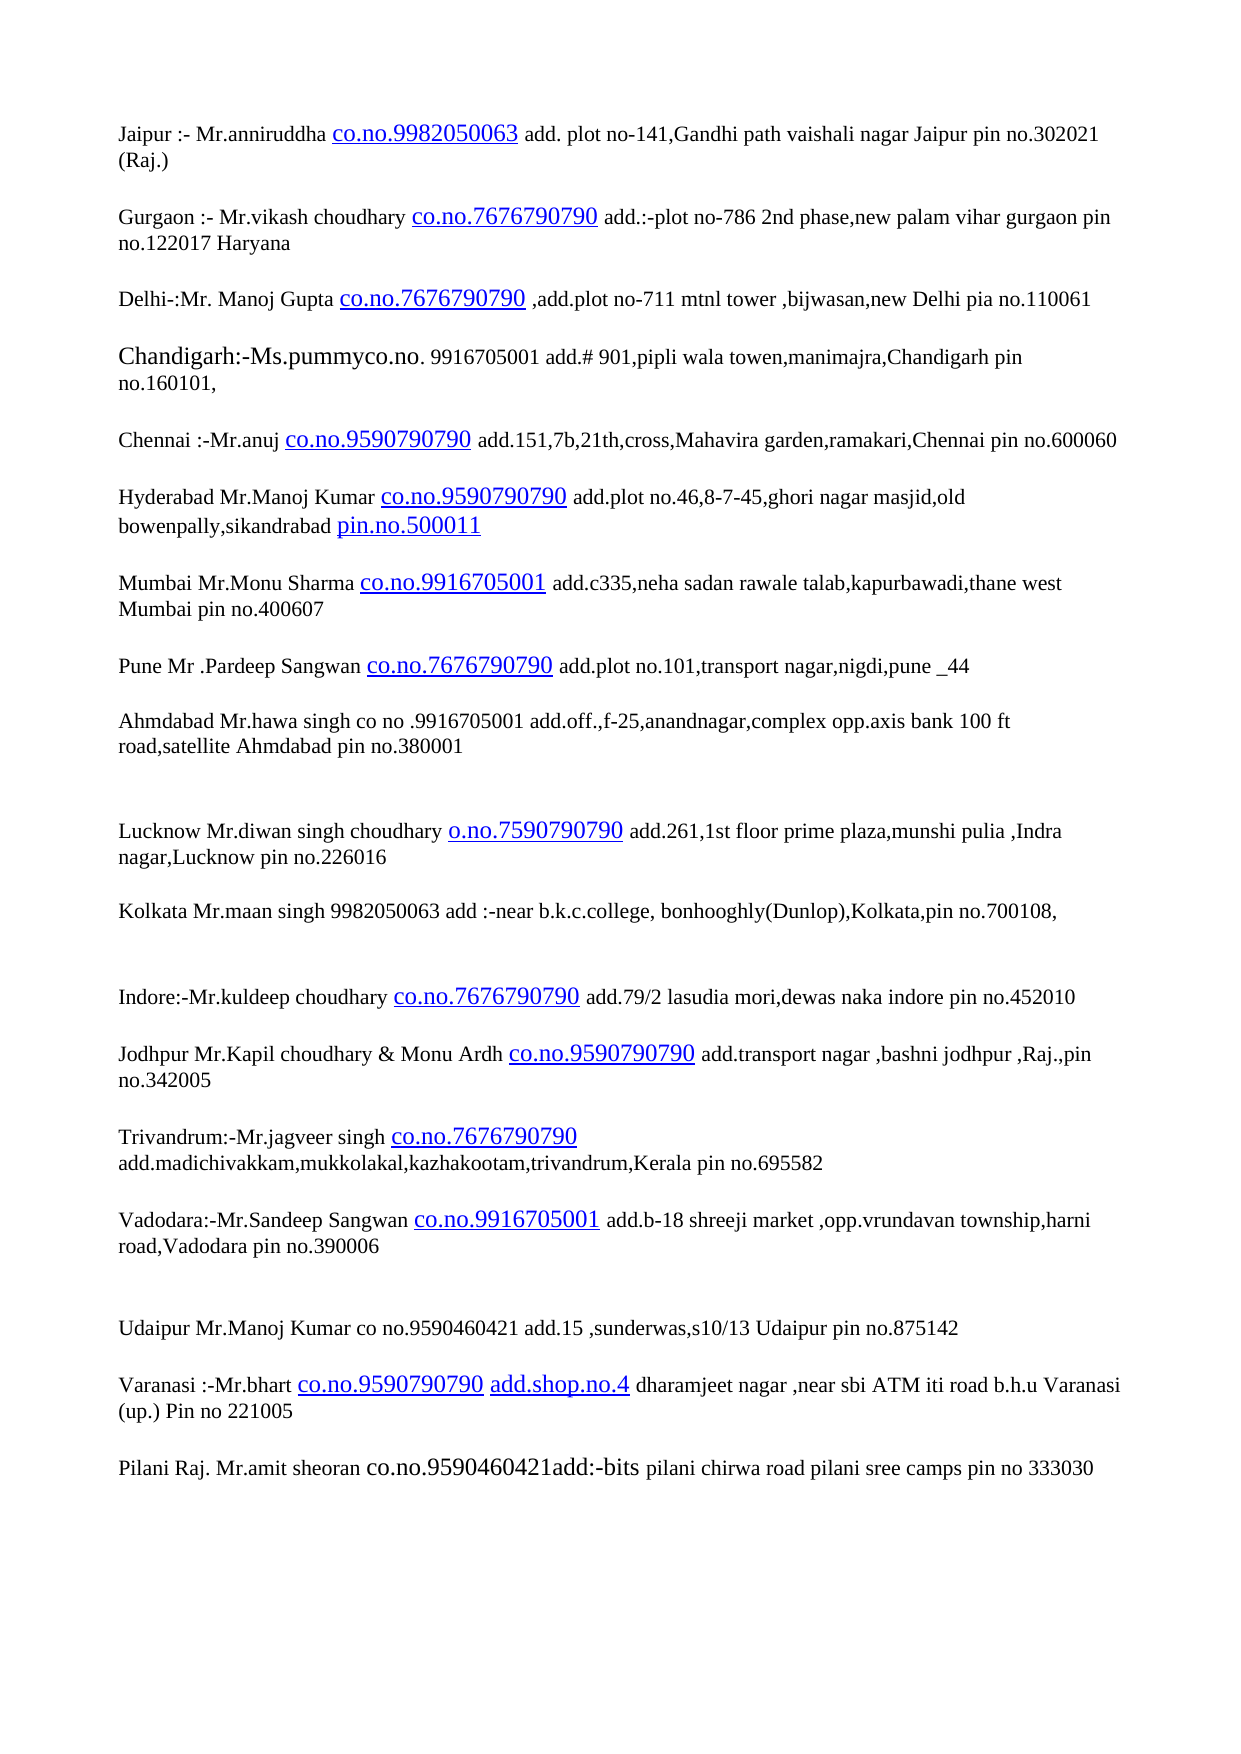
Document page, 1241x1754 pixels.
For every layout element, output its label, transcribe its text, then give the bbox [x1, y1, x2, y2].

text Jaipur :- Mr.anniruddha co.no.9982050063 add. plot no-141,Gandhi path vaishali nagar Jaipur pin no.302021 (Raj.) Gurgaon :- Mr.vikash choudhary co.no.7676790790 add.:-plot no-786 2nd phase,new palam vihar gurgaon pin no.122017 Haryana Delhi-:Mr. Manoj Gupta co.no.7676790790 ,add.plot no-711 mtnl tower ,bijwasan,new Delhi pia no.110061 Chandigarh:-Ms.pummyco.no. 9916705001 add.# 901,pipli wala towen,manimajra,Chandigarh pin no.160101, Chennai :-Mr.anuj co.no.9590790790 add.151,7b,21th,cross,Mahavira garden,ramakari,Chennai pin no.600060 Hyderabad Mr.Manoj Kumar co.no.9590790790 add.plot no.46,8-7-45,ghori nagar masjid,old bowenpally,sikandrabad pin.no.500011 Mumbai Mr.Monu Sharma co.no.9916705001 add.c335,neha sadan rawale talab,kapurbawadi,thane west Mumbai pin no.400607 Pune Mr .Pardeep Sangwan co.no.7676790790 add.plot no.101,transport nagar,nigdi,pune _44 Ahmdabad Mr.hawa singh co no .9916705001 add.off.,f-25,anandnagar,complex opp.axis bank 100 ft road,satellite Ahmdabad pin no.380001 Lucknow Mr.diwan singh choudhary o.no.7590790790 add.261,1st floor prime plaza,munshi pulia ,Indra nagar,Lucknow pin no.226016 Kolkata Mr.maan singh 9982050063 add :-near b.k.c.college, bonhooghly(Dunlop),Kolkata,pin no.700108, Indore:-Mr.kuldeep choudhary co.no.7676790790 add.79/2 lasudia mori,dewas naka indore pin no.452010 Jodhpur Mr.Kapil choudhary & Monu Ardh co.no.9590790790 add.transport nagar ,bashni jodhpur ,Raj.,pin no.342005 Trivandrum:-Mr.jagveer singh co.no.7676790790 add.madichivakkam,mukkolakal,kazhakootam,trivandrum,Kerala pin no.695582 Vadodara:-Mr.Sandeep Sangwan co.no.9916705001 add.b-18 shreeji market ,opp.vrundavan township,harni road,Vadodara pin no.390006 Udaipur Mr.Manoj Kumar co no.9590460421 add.15 ,sunderwas,s10/13 Udaipur pin no.875142 Varanasi :-Mr.bhart co.no.9590790790 add.shop.no.4 dharamjeet nagar ,near sbi ATM iti road b.h.u Varanasi (up.) Pin no 221005 Pilani Raj. Mr.amit sheoran co.no.9590460421add:-bits pilani chirwa road pilani sree camps pin no 333030 [118, 118, 1122, 1481]
